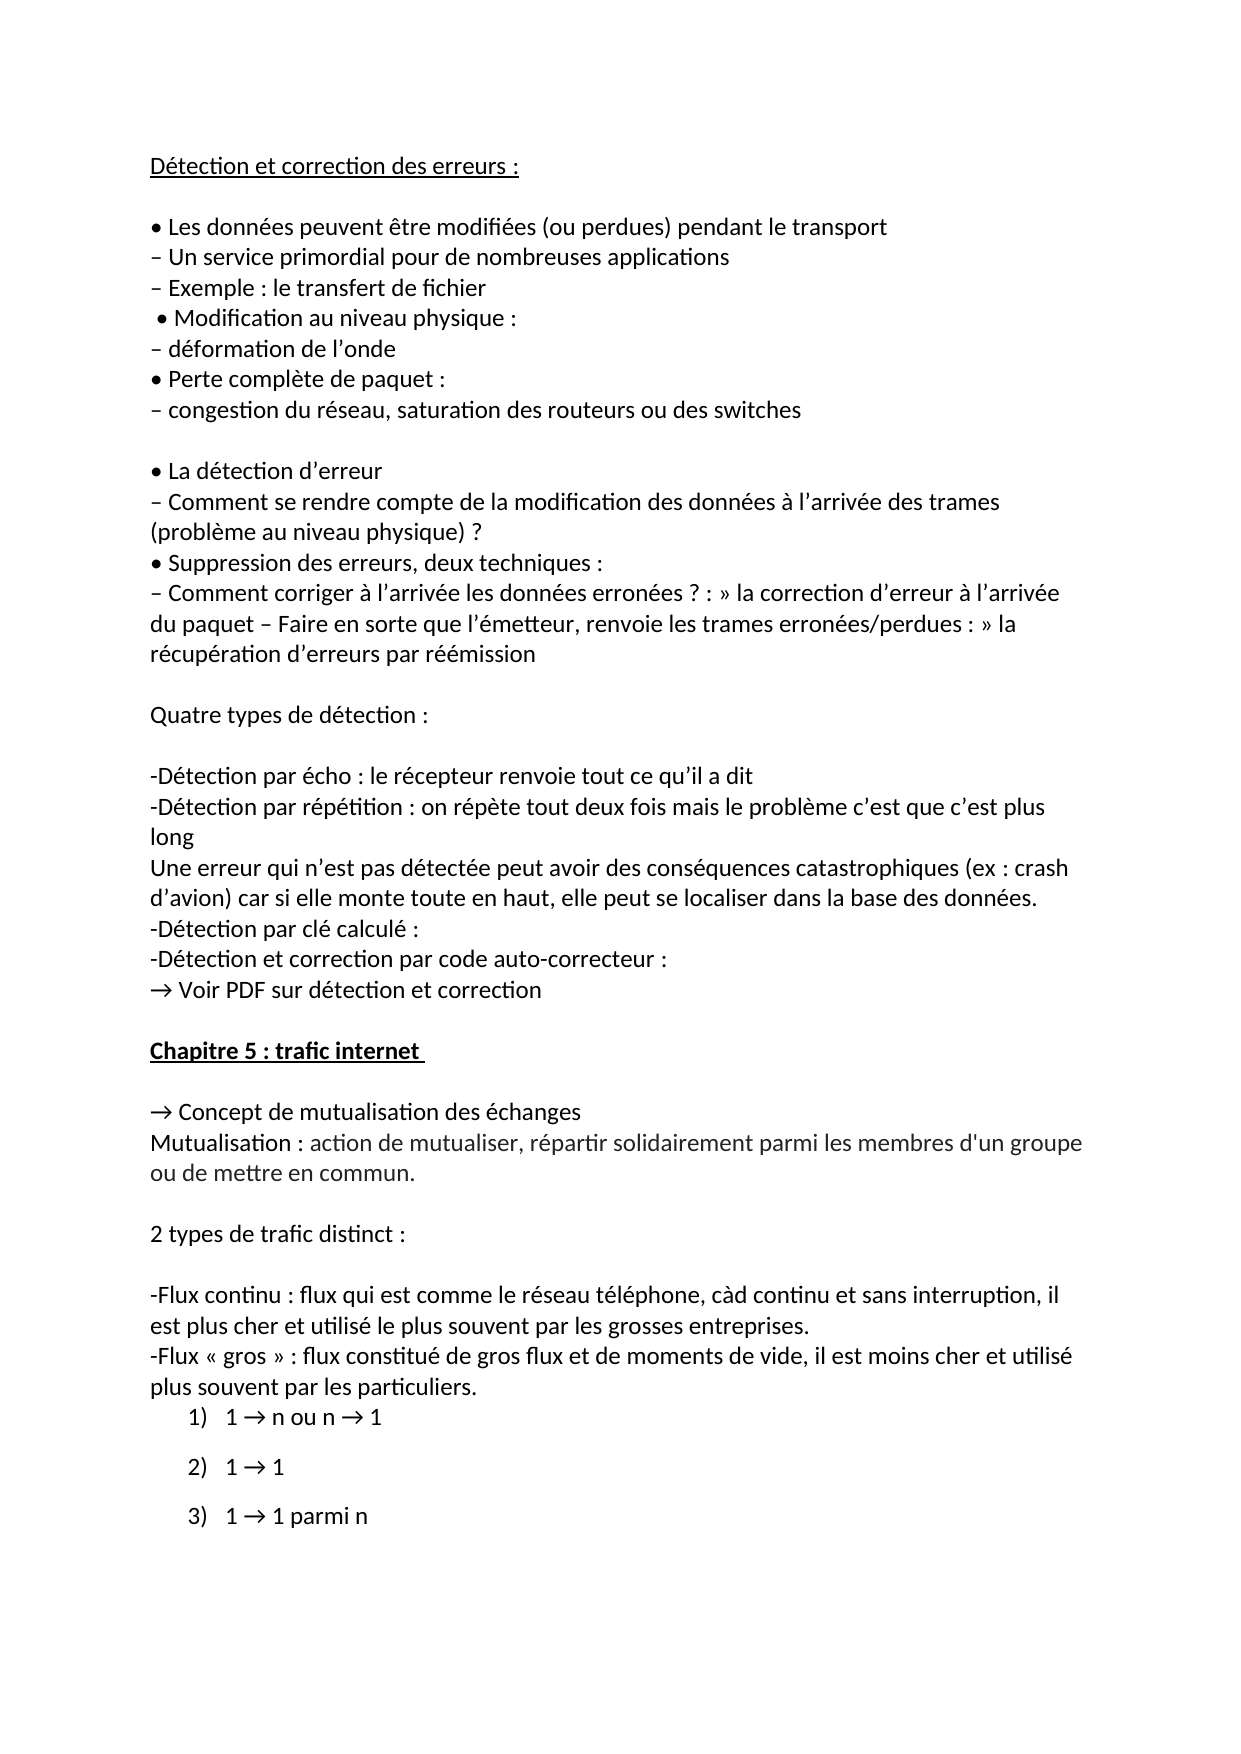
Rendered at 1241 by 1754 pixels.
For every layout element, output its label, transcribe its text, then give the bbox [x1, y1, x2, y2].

text -Flux continu : flux qui est comme le réseau téléphone, càd continu et sans interruption, il est plus cher et utilisé le plus souvent par les grosses entreprises. [150, 1279, 1090, 1340]
text 2 types de trafic distinct : [150, 1218, 1090, 1249]
text Chapitre 5 : trafic internet [150, 1035, 1090, 1066]
list 1 → 1 parmi n [187, 1501, 1090, 1531]
text • Modification au niveau physique : [150, 303, 1090, 333]
text → Concept de mutualisation des échanges [150, 1096, 1090, 1127]
text – Un service primordial pour de nombreuses applications [150, 242, 1090, 272]
text -Détection et correction par code auto-correcteur : [150, 943, 1090, 974]
text • Perte complète de paquet : [150, 364, 1090, 394]
text • Suppression des erreurs, deux techniques : [150, 547, 1090, 577]
list 1 → 1 [187, 1451, 1090, 1481]
text • La détection d’erreur [150, 455, 1090, 486]
text Mutualisation : action de mutualiser, répartir solidairement parmi les membres d'un groupe ou de mettre en commun. [150, 1127, 1090, 1188]
text -Détection par répétition : on répète tout deux fois mais le problème c’est que c’est plus long [150, 791, 1090, 852]
text – congestion du réseau, saturation des routeurs ou des switches [150, 394, 1090, 425]
text -Flux « gros » : flux constitué de gros flux et de moments de vide, il est moins cher et utilisé plus souvent par les particuliers. [150, 1340, 1090, 1401]
text -Détection par écho : le récepteur renvoie tout ce qu’il a dit [150, 760, 1090, 791]
text Détection et correction des erreurs : [150, 150, 1090, 181]
text – Exemple : le transfert de fichier [150, 272, 1090, 303]
text – Comment se rendre compte de la modification des données à l’arrivée des trames (problème au niveau physique) ? [150, 486, 1090, 547]
text – déformation de l’onde [150, 333, 1090, 364]
text -Détection par clé calculé : [150, 913, 1090, 943]
list 1 → n ou n → 1 [187, 1401, 1090, 1432]
text Quatre types de détection : [150, 699, 1090, 730]
text Une erreur qui n’est pas détectée peut avoir des conséquences catastrophiques (ex : crash d’avion) car si elle monte toute en haut, elle peut se localiser dans la base des données. [150, 852, 1090, 913]
text → Voir PDF sur détection et correction [150, 974, 1090, 1004]
text • Les données peuvent être modifiées (ou perdues) pendant le transport [150, 211, 1090, 242]
text – Comment corriger à l’arrivée les données erronées ? : » la correction d’erreur à l’arrivée du paquet – Faire en sorte que l’émetteur, renvoie les trames erronées/perdues : » la récupération d’erreurs par réémission [150, 577, 1090, 669]
